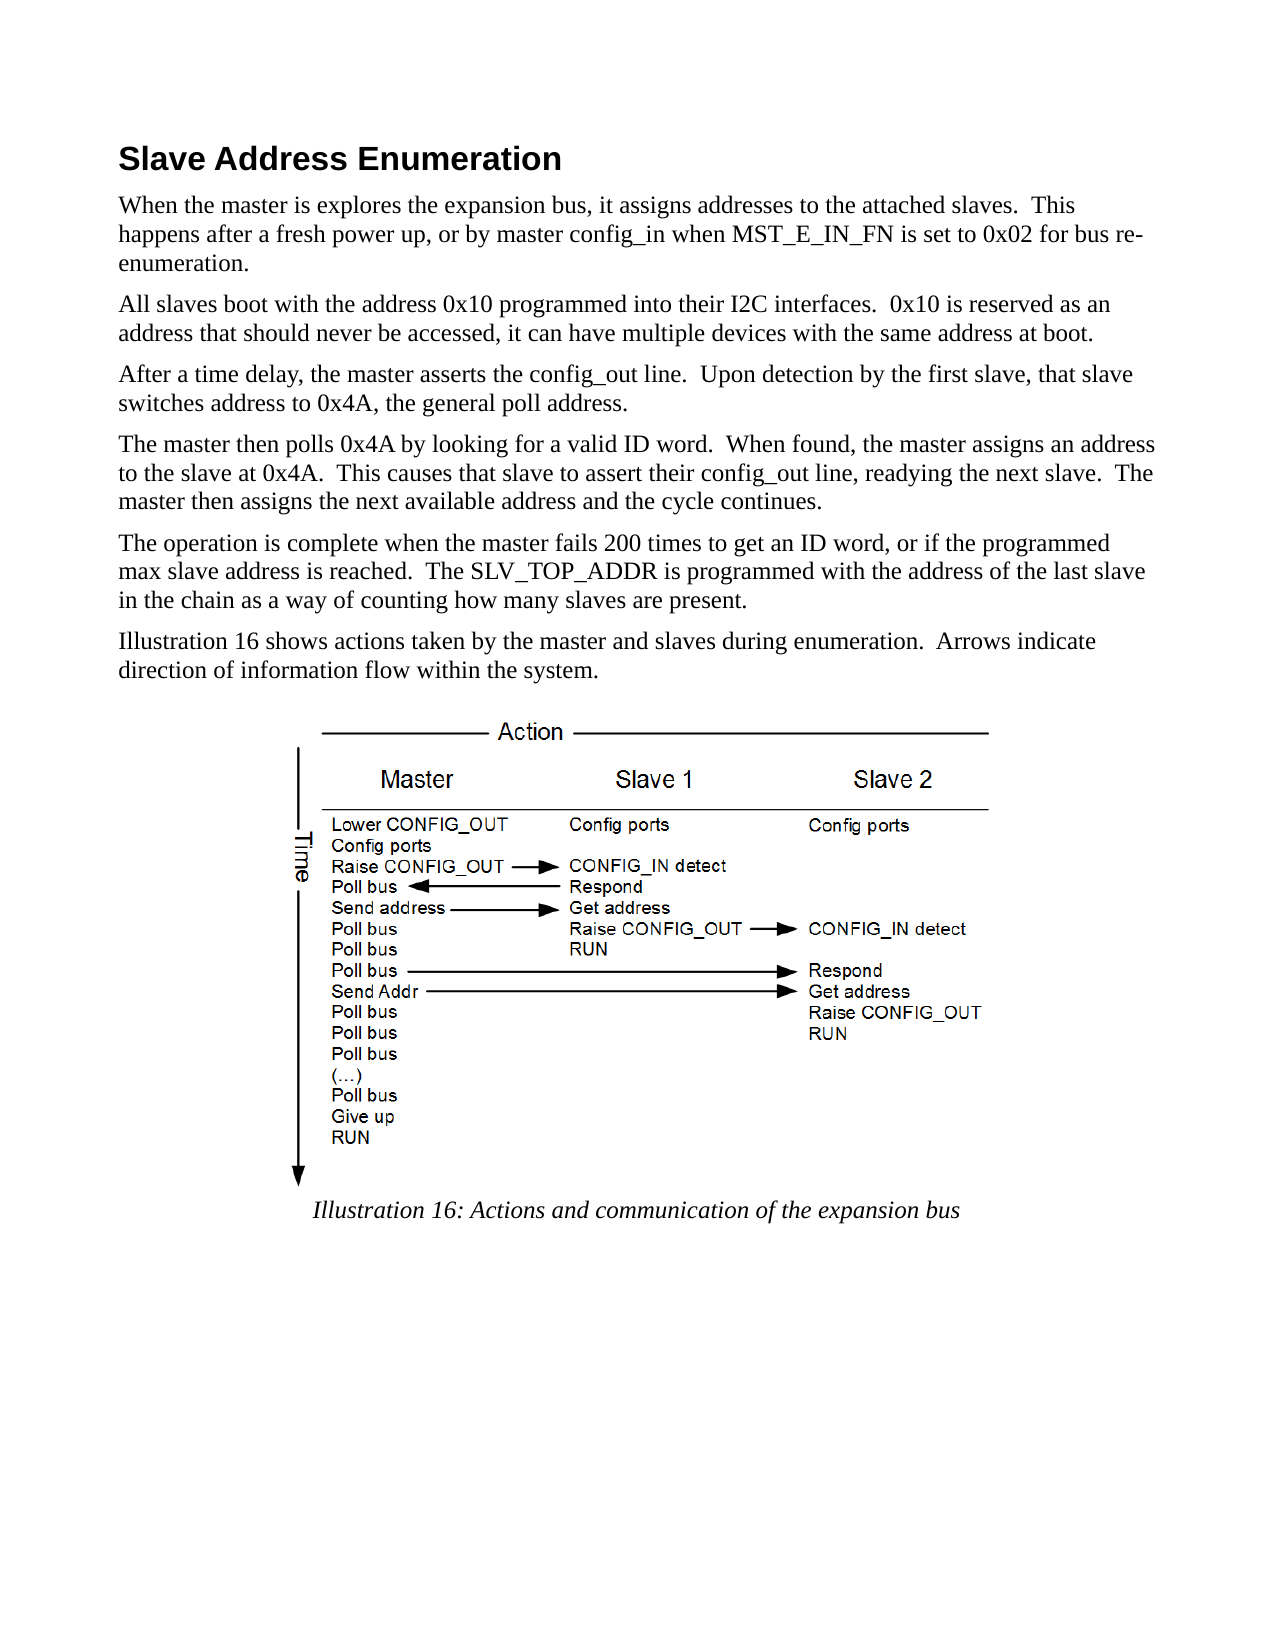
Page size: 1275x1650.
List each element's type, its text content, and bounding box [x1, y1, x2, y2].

subtitle Slave Address Enumeration [118, 139, 1157, 178]
text After a time delay, the master asserts the config_out line. Upon detection by the first slave, that slave switches address to 0x4A, the general poll address. [118, 359, 1157, 416]
text Illustration 16 shows actions taken by the master and slaves during enumeration. Arrows indicate direction of information flow within the system. [118, 626, 1157, 684]
text When the master is explores the expansion bus, it assigns addresses to the attached slaves. This happens after a fresh power up, or by master config_in when MST_E_IN_FN is set to 0x02 for bus re-enumeration. [118, 190, 1157, 276]
text The master then polls 0x4A by looking for a valid ID word. When found, the master assigns an address to the slave at 0x4A. This causes that slave to assert their config_out line, readying the next slave. The master then assigns the next available address and the cycle continues. [118, 429, 1157, 515]
text Illustration 16: Actions and communication of the expansion bus [118, 709, 1157, 1224]
text All slaves boot with the address 0x10 programmed into their I2C interfaces. 0x10 is reserved as an address that should never be accessed, it can have multiple devices with the same address at boot. [118, 289, 1157, 346]
text The operation is complete when the master fails 200 times to get an ID word, or if the programmed max slave address is reached. The SLV_TOP_ADDR is programmed with the address of the last slave in the chain as a way of counting how many slaves are present. [118, 528, 1157, 614]
picture [279, 708, 996, 1196]
